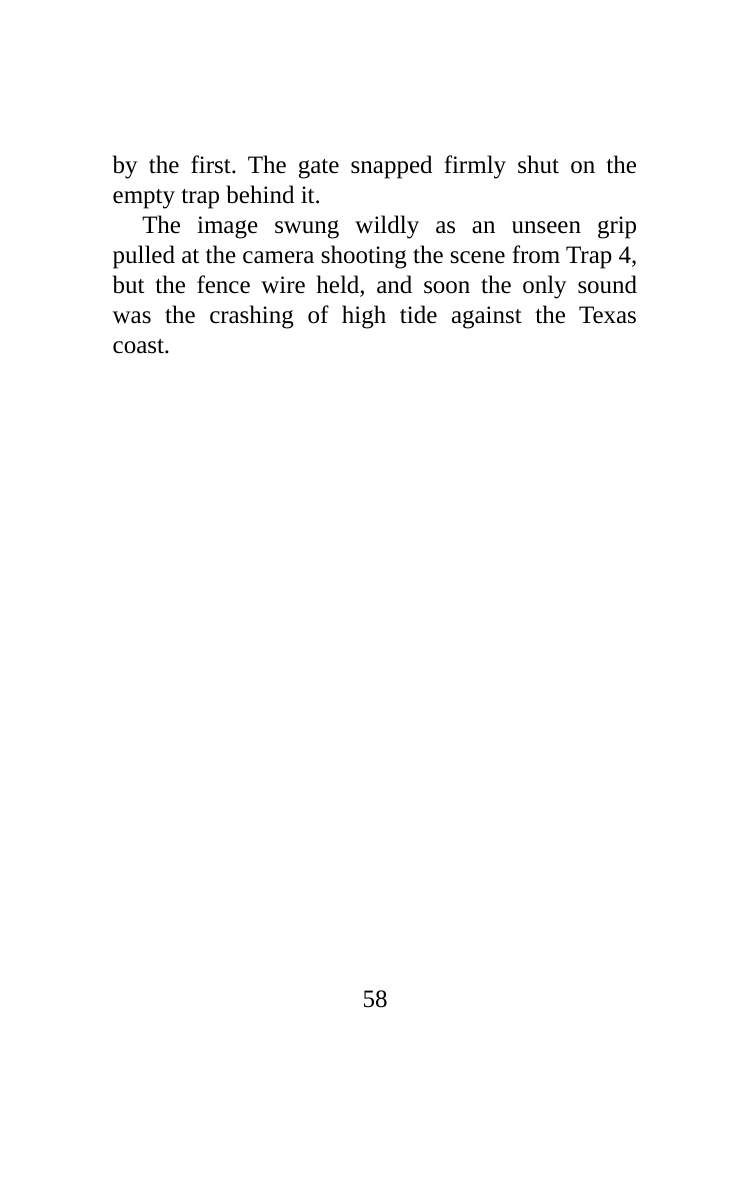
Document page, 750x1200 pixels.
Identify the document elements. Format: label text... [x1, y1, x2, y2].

text by the first. The gate snapped firmly shut on the empty trap behind it. [112, 150, 637, 210]
text The image swung wildly as an unseen grip pulled at the camera shooting the scene from Trap 4, but the fence wire held, and soon the only sound was the crashing of high tide against the Texas coast. [112, 210, 637, 360]
